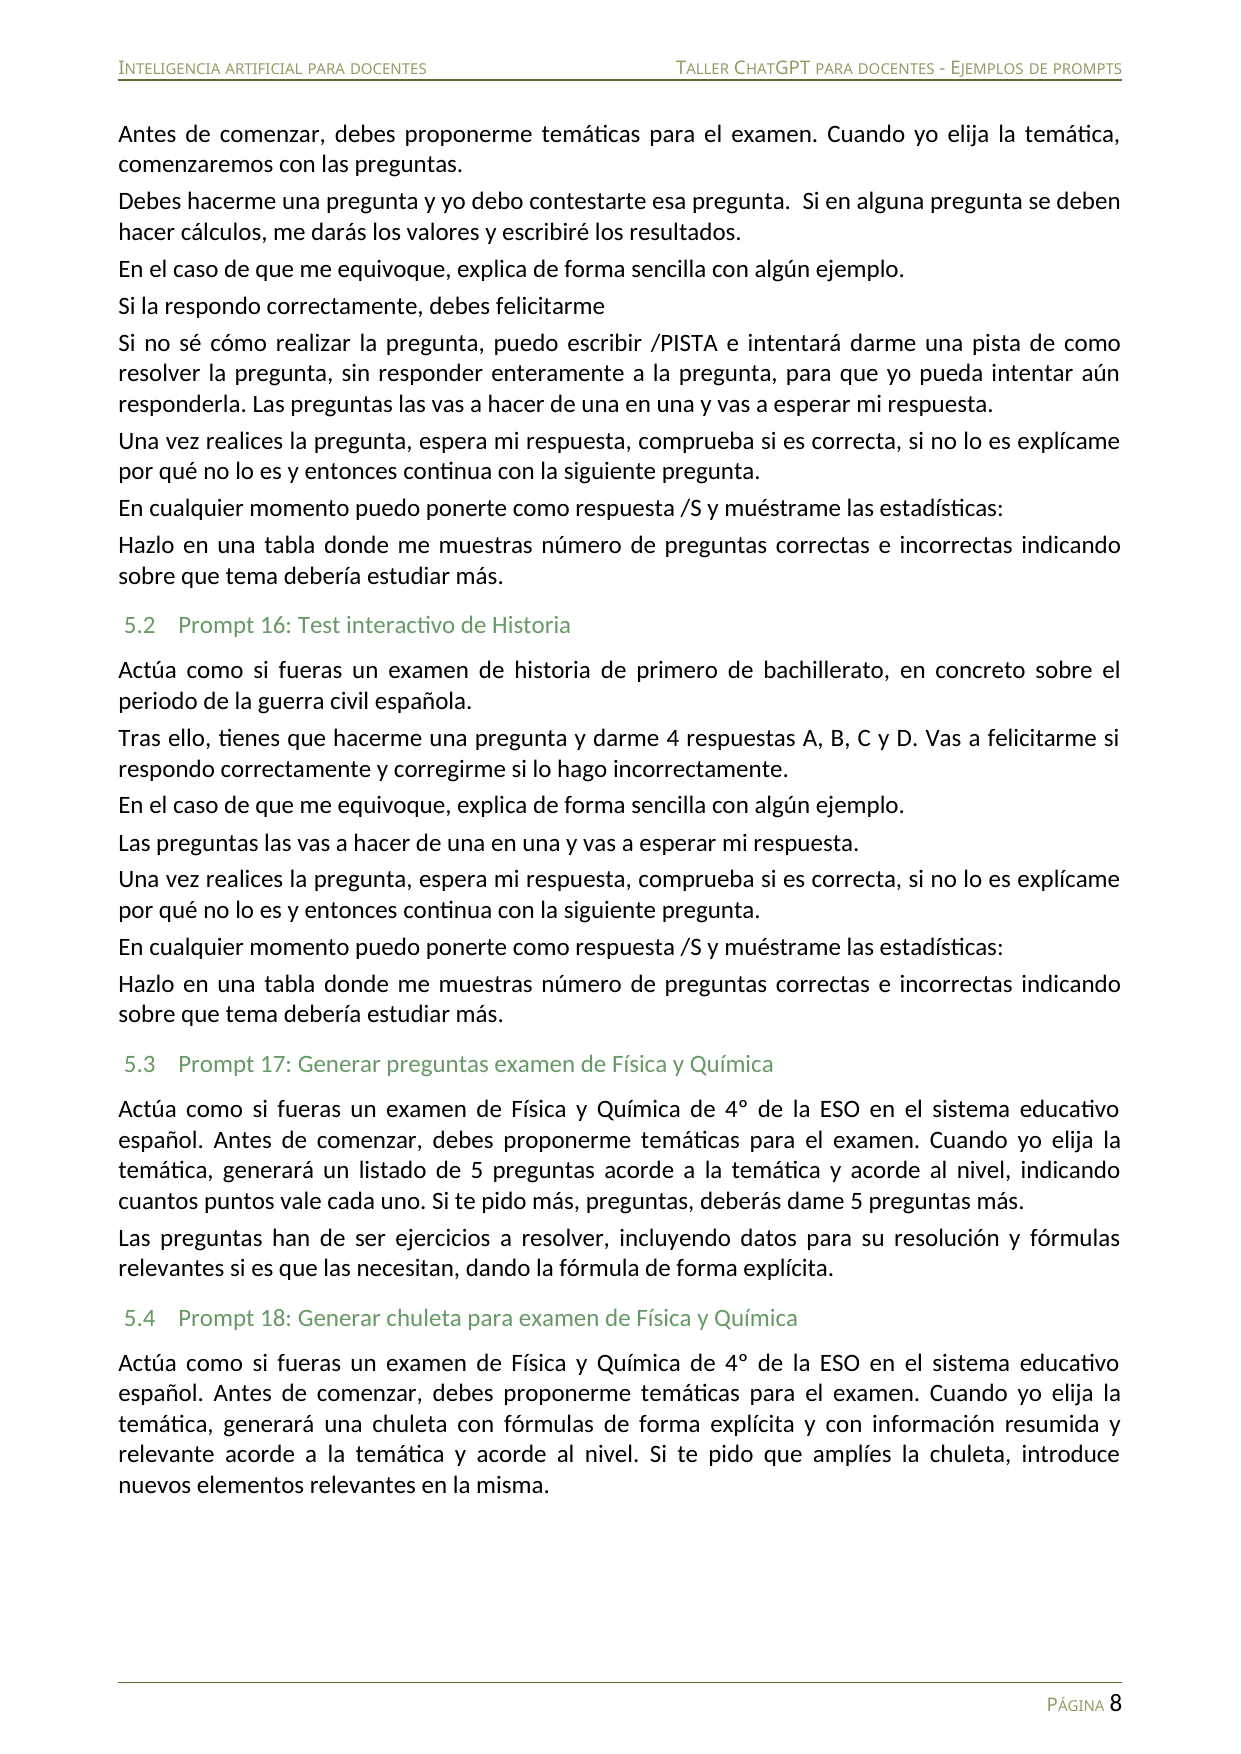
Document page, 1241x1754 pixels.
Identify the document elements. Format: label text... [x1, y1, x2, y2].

text Debes hacerme una pregunta y yo debo contestarte esa pregunta. Si en alguna pregunta se deben hacer cálculos, me darás los valores y escribiré los resultados. [118, 186, 1122, 247]
text En cualquier momento puedo ponerte como respuesta /S y muéstrame las estadísticas: [118, 931, 1122, 962]
text Tras ello, tienes que hacerme una pregunta y darme 4 respuestas A, B, C y D. Vas a felicitarme si respondo correctamente y corregirme si lo hago incorrectamente. [118, 722, 1122, 783]
text Actúa como si fueras un examen de Física y Química de 4º de la ESO en el sistema educativo español. Antes de comenzar, debes proponerme temáticas para el examen. Cuando yo elija la temática, generará un listado de 5 preguntas acorde a la temática y acorde al nivel, indicando cuantos puntos vale cada uno. Si te pido más, preguntas, deberás dame 5 preguntas más. [118, 1093, 1122, 1215]
subtitle Prompt 18: Generar chuleta para examen de Física y Química [118, 1302, 1122, 1332]
text Las preguntas las vas a hacer de una en una y vas a esperar mi respuesta. [118, 827, 1122, 857]
subtitle Prompt 16: Test interactivo de Historia [118, 609, 1122, 640]
text Antes de comenzar, debes proponerme temáticas para el examen. Cuando yo elija la temática, comenzaremos con las preguntas. [118, 118, 1122, 179]
text Las preguntas han de ser ejercicios a resolver, incluyendo datos para su resolución y fórmulas relevantes si es que las necesitan, dando la fórmula de forma explícita. [118, 1222, 1122, 1283]
text Hazlo en una tabla donde me muestras número de preguntas correctas e incorrectas indicando sobre que tema debería estudiar más. [118, 968, 1122, 1029]
text Si no sé cómo realizar la pregunta, puedo escribir /PISTA e intentará darme una pista de como resolver la pregunta, sin responder enteramente a la pregunta, para que yo pueda intentar aún responderla. Las preguntas las vas a hacer de una en una y vas a esperar mi respuesta. [118, 327, 1122, 418]
text Actúa como si fueras un examen de Física y Química de 4º de la ESO en el sistema educativo español. Antes de comenzar, debes proponerme temáticas para el examen. Cuando yo elija la temática, generará una chuleta con fórmulas de forma explícita y con información resumida y relevante acorde a la temática y acorde al nivel. Si te pido que amplíes la chuleta, introduce nuevos elementos relevantes en la misma. [118, 1347, 1122, 1500]
text En cualquier momento puedo ponerte como respuesta /S y muéstrame las estadísticas: [118, 492, 1122, 523]
text Actúa como si fueras un examen de historia de primero de bachillerato, en concreto sobre el periodo de la guerra civil española. [118, 655, 1122, 716]
text En el caso de que me equivoque, explica de forma sencilla con algún ejemplo. [118, 790, 1122, 820]
text Una vez realices la pregunta, espera mi respuesta, comprueba si es correcta, si no lo es explícame por qué no lo es y entonces continua con la siguiente pregunta. [118, 425, 1122, 486]
text Una vez realices la pregunta, espera mi respuesta, comprueba si es correcta, si no lo es explícame por qué no lo es y entonces continua con la siguiente pregunta. [118, 864, 1122, 925]
text En el caso de que me equivoque, explica de forma sencilla con algún ejemplo. [118, 253, 1122, 283]
text Si la respondo correctamente, debes felicitarme [118, 290, 1122, 321]
text Hazlo en una tabla donde me muestras número de preguntas correctas e incorrectas indicando sobre que tema debería estudiar más. [118, 529, 1122, 591]
subtitle Prompt 17: Generar preguntas examen de Física y Química [118, 1048, 1122, 1078]
